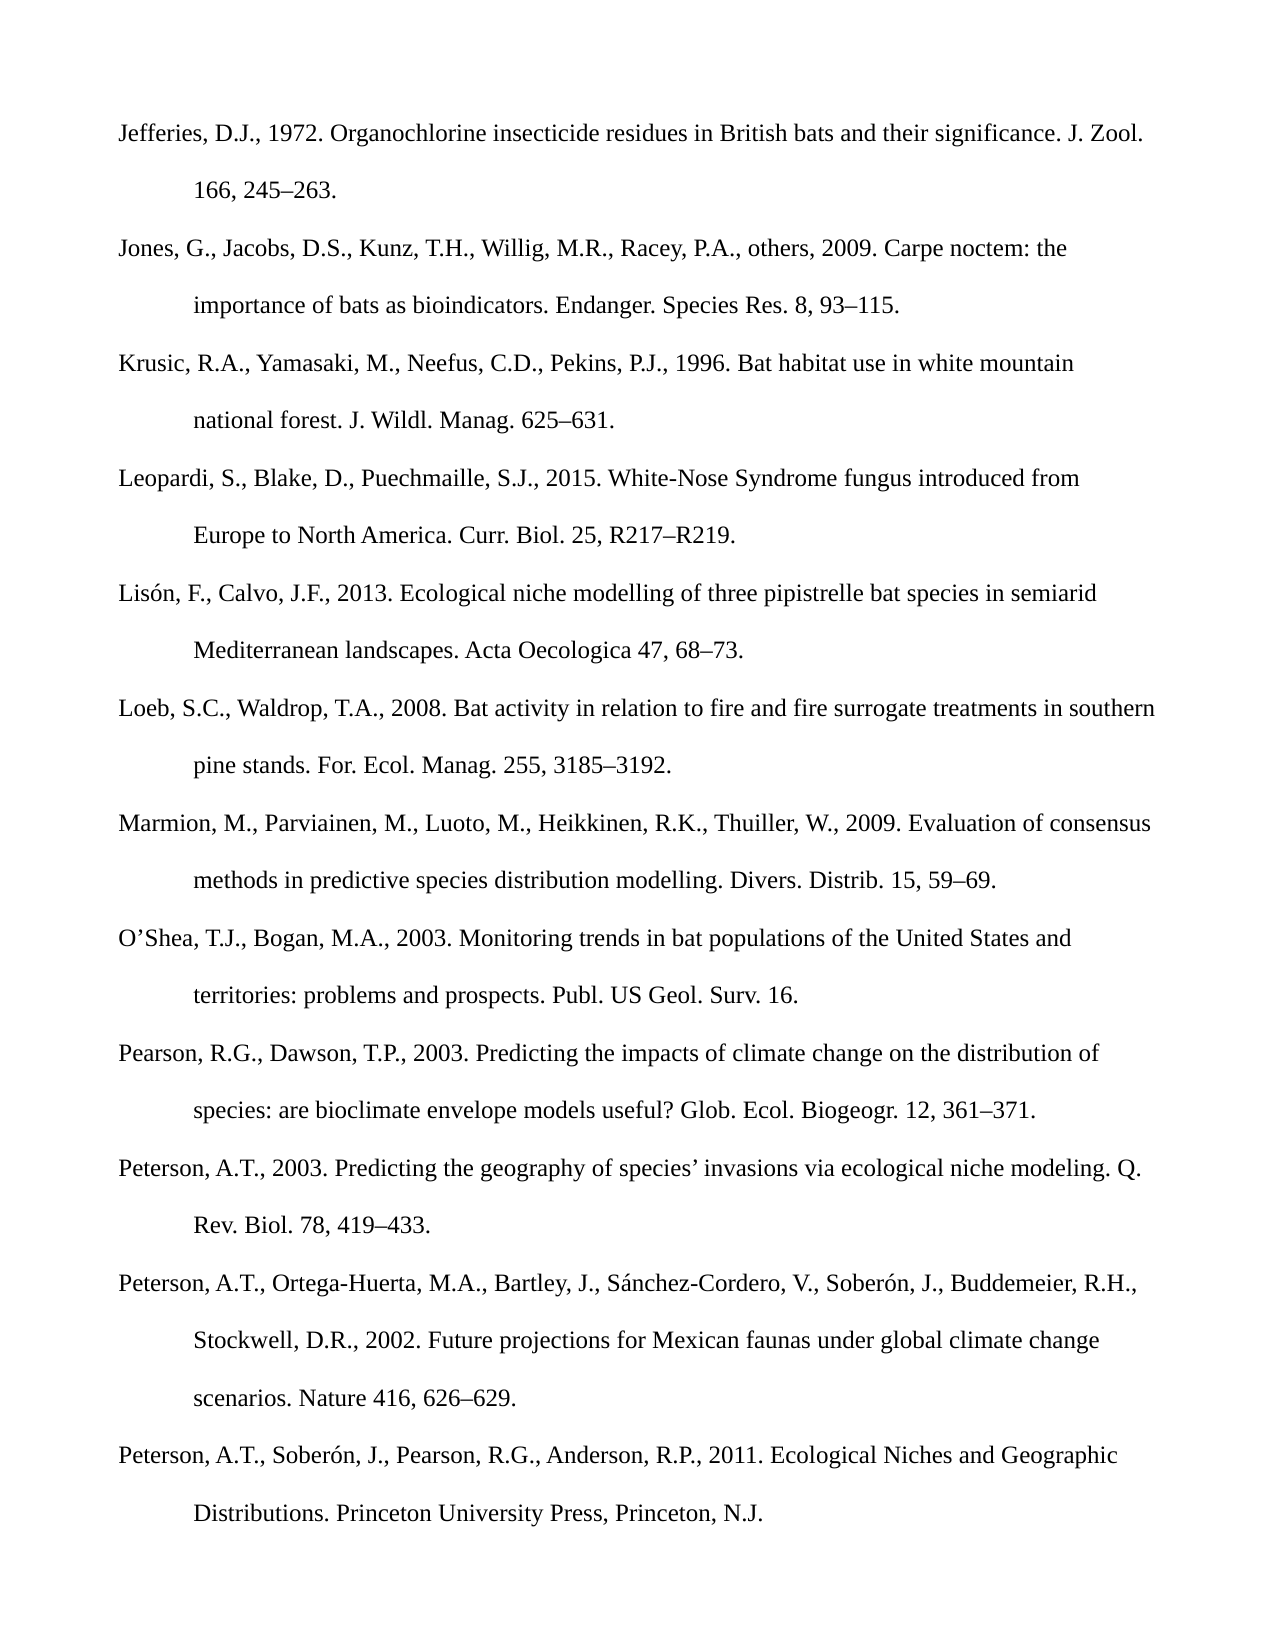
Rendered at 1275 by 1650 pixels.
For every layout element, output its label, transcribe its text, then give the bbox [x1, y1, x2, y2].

text Peterson, A.T., Soberón, J., Pearson, R.G., Anderson, R.P., 2011. Ecological Niches and Geographic Distributions. Princeton University Press, Princeton, N.J. [118, 1441, 1157, 1527]
text O’Shea, T.J., Bogan, M.A., 2003. Monitoring trends in bat populations of the United States and territories: problems and prospects. Publ. US Geol. Surv. 16. [118, 923, 1157, 1009]
text Jones, G., Jacobs, D.S., Kunz, T.H., Willig, M.R., Racey, P.A., others, 2009. Carpe noctem: the importance of bats as bioindicators. Endanger. Species Res. 8, 93–115. [118, 233, 1157, 319]
text Lisón, F., Calvo, J.F., 2013. Ecological niche modelling of three pipistrelle bat species in semiarid Mediterranean landscapes. Acta Oecologica 47, 68–73. [118, 578, 1157, 664]
text Peterson, A.T., 2003. Predicting the geography of species’ invasions via ecological niche modeling. Q. Rev. Biol. 78, 419–433. [118, 1153, 1157, 1239]
text Krusic, R.A., Yamasaki, M., Neefus, C.D., Pekins, P.J., 1996. Bat habitat use in white mountain national forest. J. Wildl. Manag. 625–631. [118, 348, 1157, 434]
text Jefferies, D.J., 1972. Organochlorine insecticide residues in British bats and their significance. J. Zool. 166, 245–263. [118, 118, 1157, 204]
text Pearson, R.G., Dawson, T.P., 2003. Predicting the impacts of climate change on the distribution of species: are bioclimate envelope models useful? Glob. Ecol. Biogeogr. 12, 361–371. [118, 1038, 1157, 1124]
text Peterson, A.T., Ortega-Huerta, M.A., Bartley, J., Sánchez-Cordero, V., Soberón, J., Buddemeier, R.H., Stockwell, D.R., 2002. Future projections for Mexican faunas under global climate change scenarios. Nature 416, 626–629. [118, 1268, 1157, 1412]
text Leopardi, S., Blake, D., Puechmaille, S.J., 2015. White-Nose Syndrome fungus introduced from Europe to North America. Curr. Biol. 25, R217–R219. [118, 463, 1157, 549]
text Loeb, S.C., Waldrop, T.A., 2008. Bat activity in relation to fire and fire surrogate treatments in southern pine stands. For. Ecol. Manag. 255, 3185–3192. [118, 693, 1157, 779]
text Marmion, M., Parviainen, M., Luoto, M., Heikkinen, R.K., Thuiller, W., 2009. Evaluation of consensus methods in predictive species distribution modelling. Divers. Distrib. 15, 59–69. [118, 808, 1157, 894]
